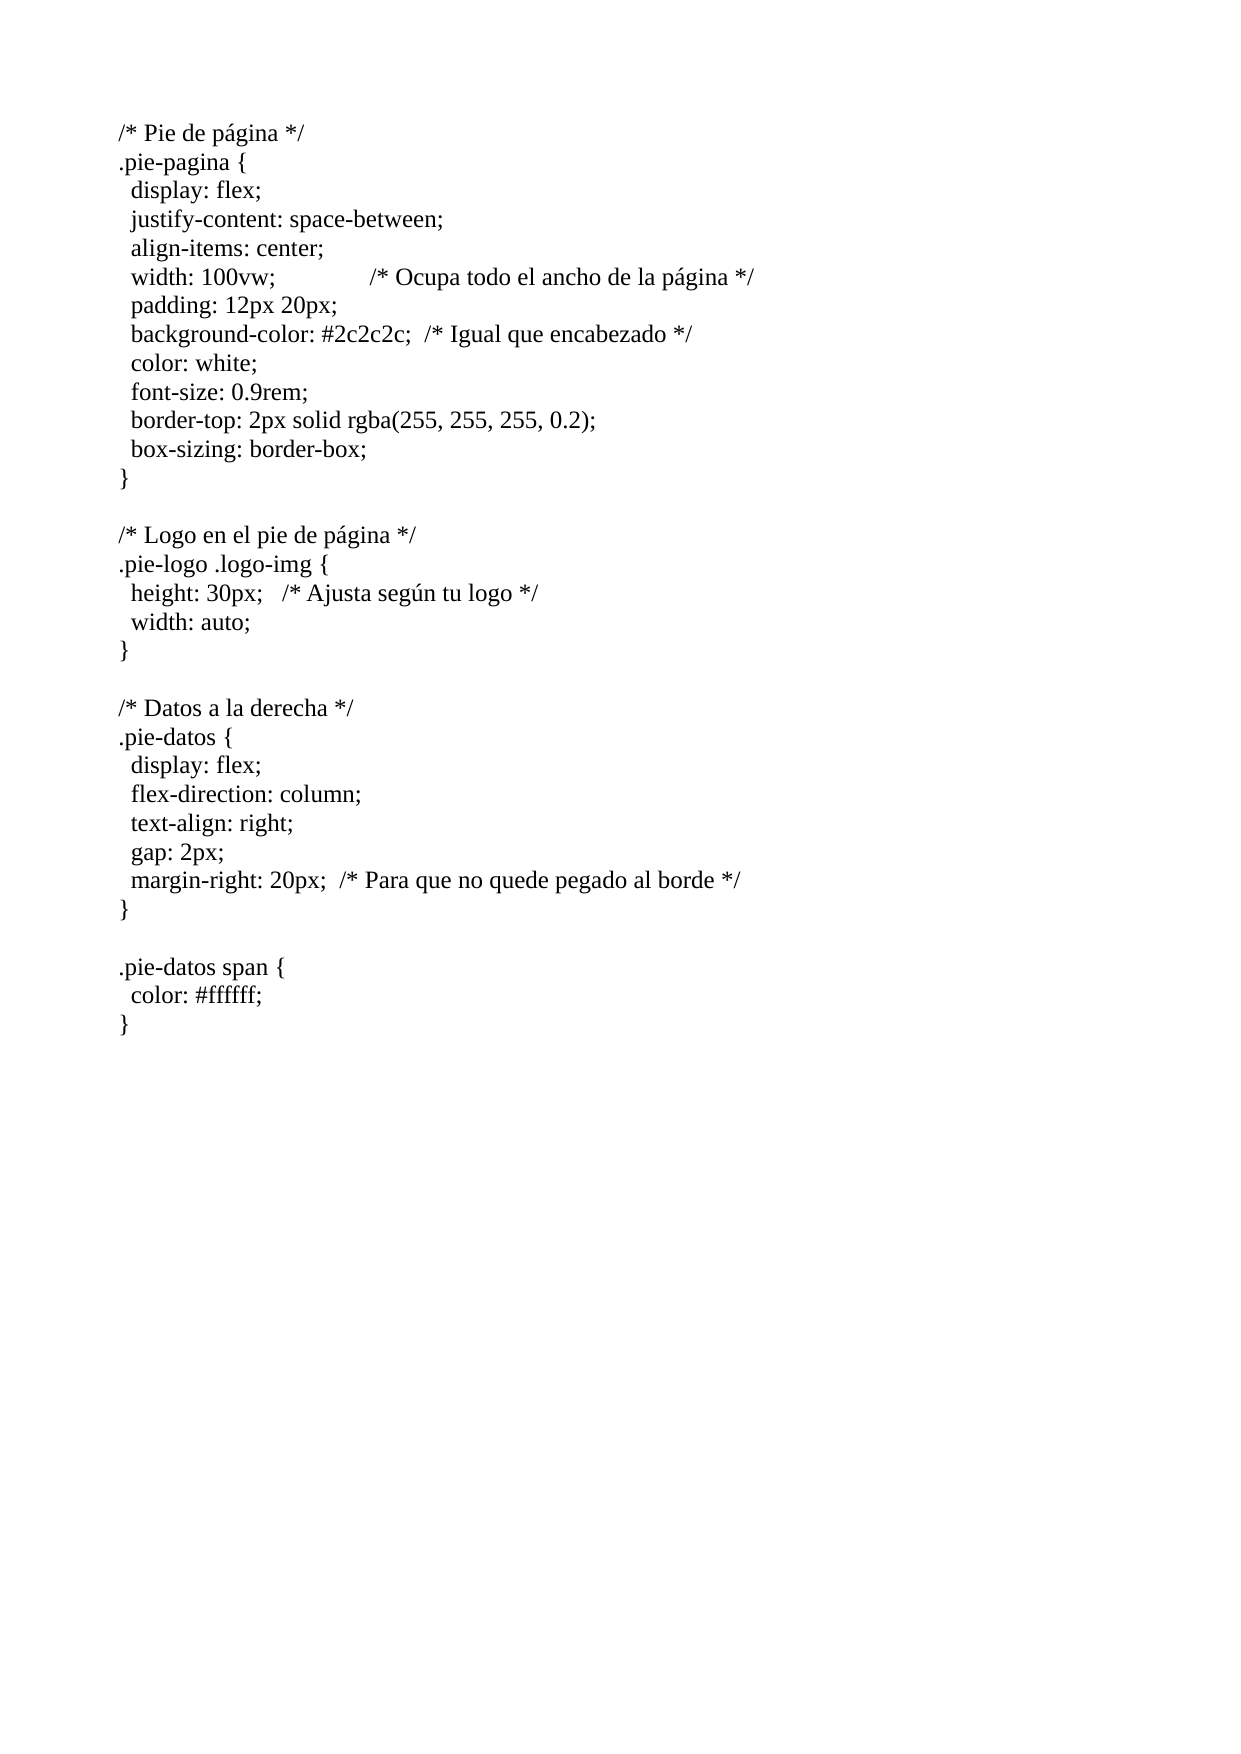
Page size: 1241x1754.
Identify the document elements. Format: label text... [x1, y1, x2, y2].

text /* Datos a la derecha */ [118, 693, 1122, 722]
text background-color: #2c2c2c; /* Igual que encabezado */ [118, 319, 1122, 348]
text justify-content: space-between; [118, 204, 1122, 233]
text } [118, 463, 1122, 492]
text .pie-datos { [118, 722, 1122, 751]
text width: 100vw; /* Ocupa todo el ancho de la página */ [118, 262, 1122, 291]
text color: #ffffff; [118, 981, 1122, 1009]
text display: flex; [118, 176, 1122, 204]
text padding: 12px 20px; [118, 291, 1122, 319]
text display: flex; [118, 751, 1122, 779]
text /* Pie de página */ [118, 118, 1122, 147]
text .pie-pagina { [118, 147, 1122, 176]
text } [118, 636, 1122, 664]
text gap: 2px; [118, 837, 1122, 866]
text } [118, 1009, 1122, 1038]
text color: white; [118, 348, 1122, 377]
text align-items: center; [118, 233, 1122, 262]
text .pie-datos span { [118, 952, 1122, 981]
text width: auto; [118, 607, 1122, 636]
text flex-direction: column; [118, 779, 1122, 808]
text font-size: 0.9rem; [118, 377, 1122, 406]
text .pie-logo .logo-img { [118, 549, 1122, 578]
text margin-right: 20px; /* Para que no quede pegado al borde */ [118, 866, 1122, 894]
text /* Logo en el pie de página */ [118, 521, 1122, 549]
text } [118, 894, 1122, 923]
text height: 30px; /* Ajusta según tu logo */ [118, 578, 1122, 607]
text text-align: right; [118, 808, 1122, 837]
text border-top: 2px solid rgba(255, 255, 255, 0.2); [118, 406, 1122, 434]
text box-sizing: border-box; [118, 434, 1122, 463]
